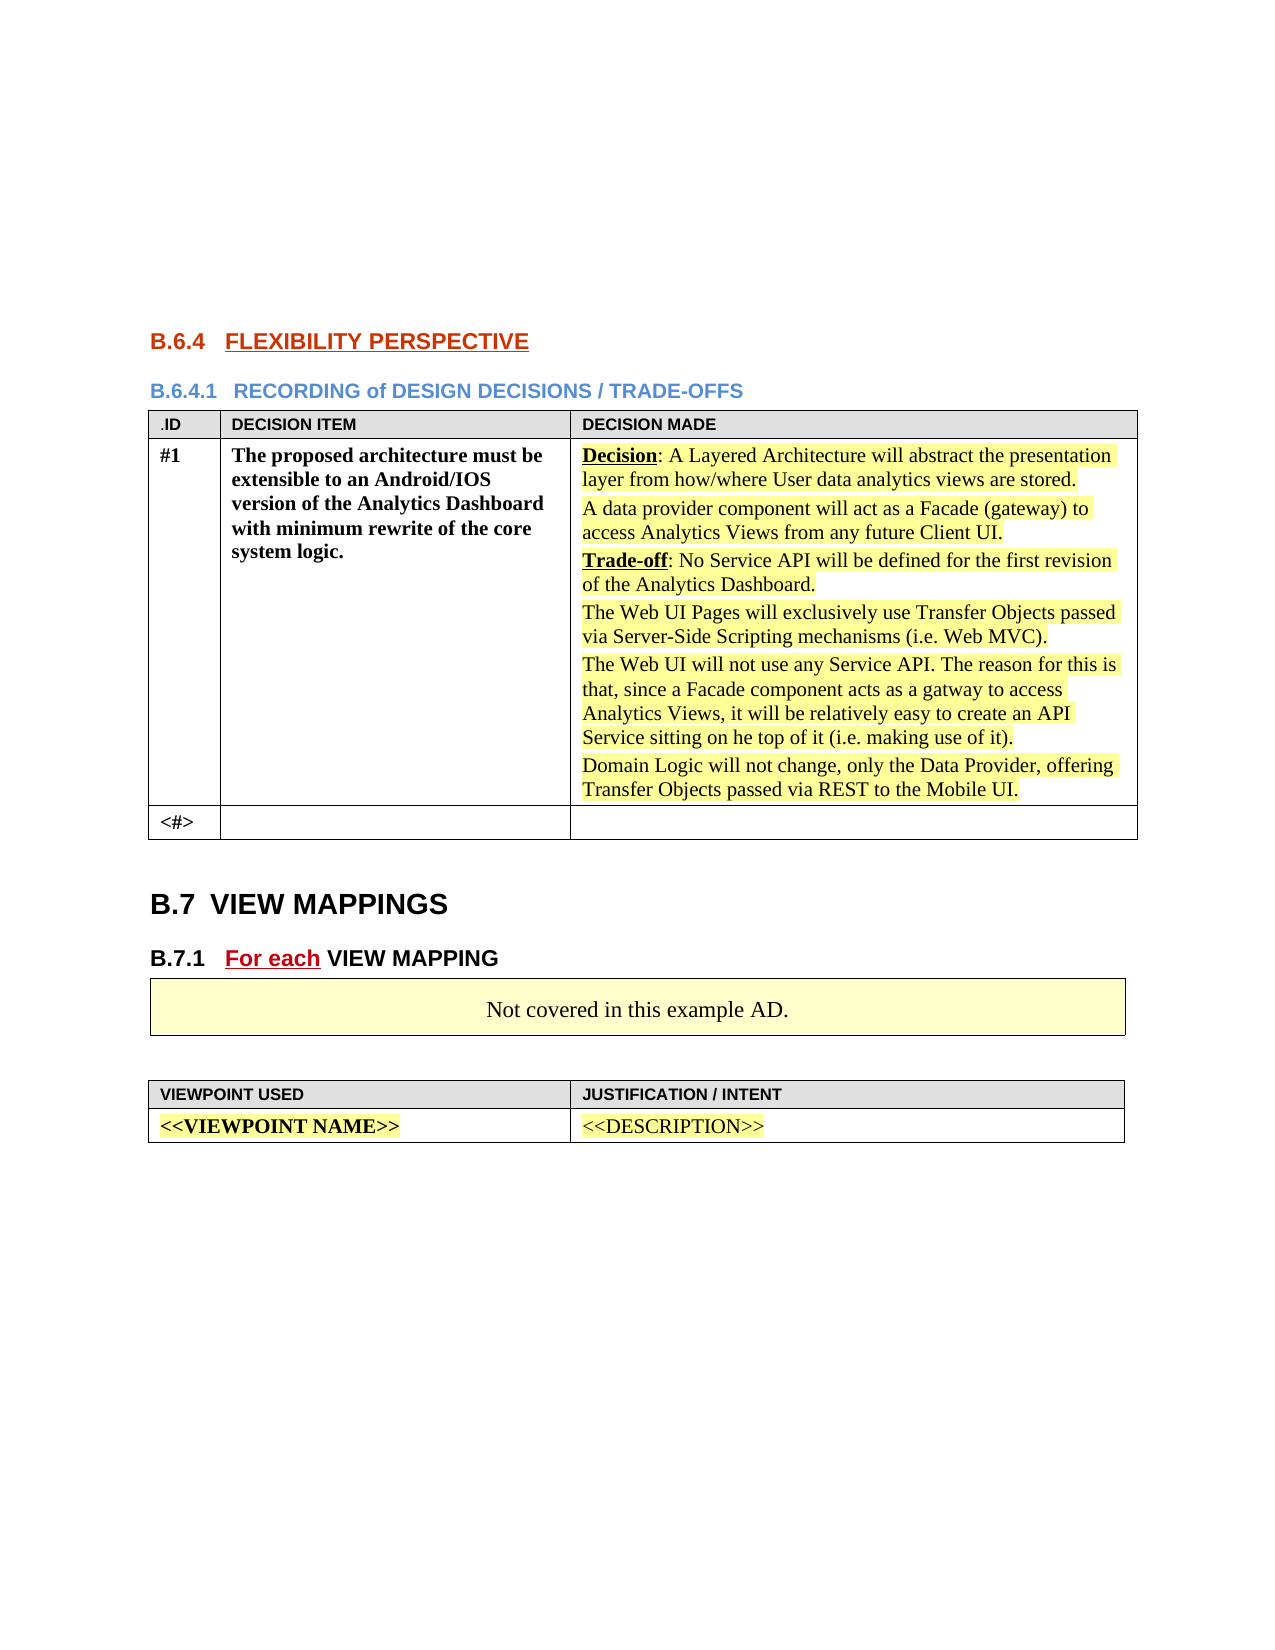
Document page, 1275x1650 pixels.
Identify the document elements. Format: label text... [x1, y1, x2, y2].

table_header .ID [149, 411, 220, 438]
table_header DECISION ITEM [221, 411, 570, 438]
table_header DECISION MADE [571, 411, 1137, 438]
table_header Not covered in this example AD. [151, 979, 1125, 1034]
subtitle VIEW MAPPINGS [150, 887, 1125, 920]
table_cell <<VIEWPOINT NAME>> [149, 1109, 570, 1142]
subtitle RECORDING of DESIGN DECISIONS / TRADE-OFFS [150, 379, 1125, 403]
table_header VIEWPOINT USED [149, 1081, 570, 1108]
table_cell The proposed architecture must be extensible to an Android/IOS version of the Analytics Dashboard with minimum rewrite of the core system logic. [221, 439, 570, 805]
subtitle For each VIEW MAPPING [150, 945, 1125, 972]
table_cell <#> [149, 806, 220, 838]
subtitle FLEXIBILITY PERSPECTIVE [150, 328, 1125, 354]
table_cell <<DESCRIPTION>> [571, 1109, 1124, 1142]
table_cell #1 [149, 439, 220, 805]
table_cell [221, 806, 570, 838]
table_cell [571, 806, 1137, 838]
table_header JUSTIFICATION / INTENT [571, 1081, 1124, 1108]
table_cell Decision: A Layered Architecture will abstract the presentation layer from how/where User data analytics views are stored. A data provider component will act as a Facade (gateway) to access Analytics Views from any future Client UI. Trade-off: No Service API will be defined for the first revision of the Analytics Dashboard. The Web UI Pages will exclusively use Transfer Objects passed via Server-Side Scripting mechanisms (i.e. Web MVC). The Web UI will not use any Service API. The reason for this is that, since a Facade component acts as a gatway to access Analytics Views, it will be relatively easy to create an API Service sitting on he top of it (i.e. making use of it). Domain Logic will not change, only the Data Provider, offering Transfer Objects passed via REST to the Mobile UI. [571, 439, 1137, 805]
